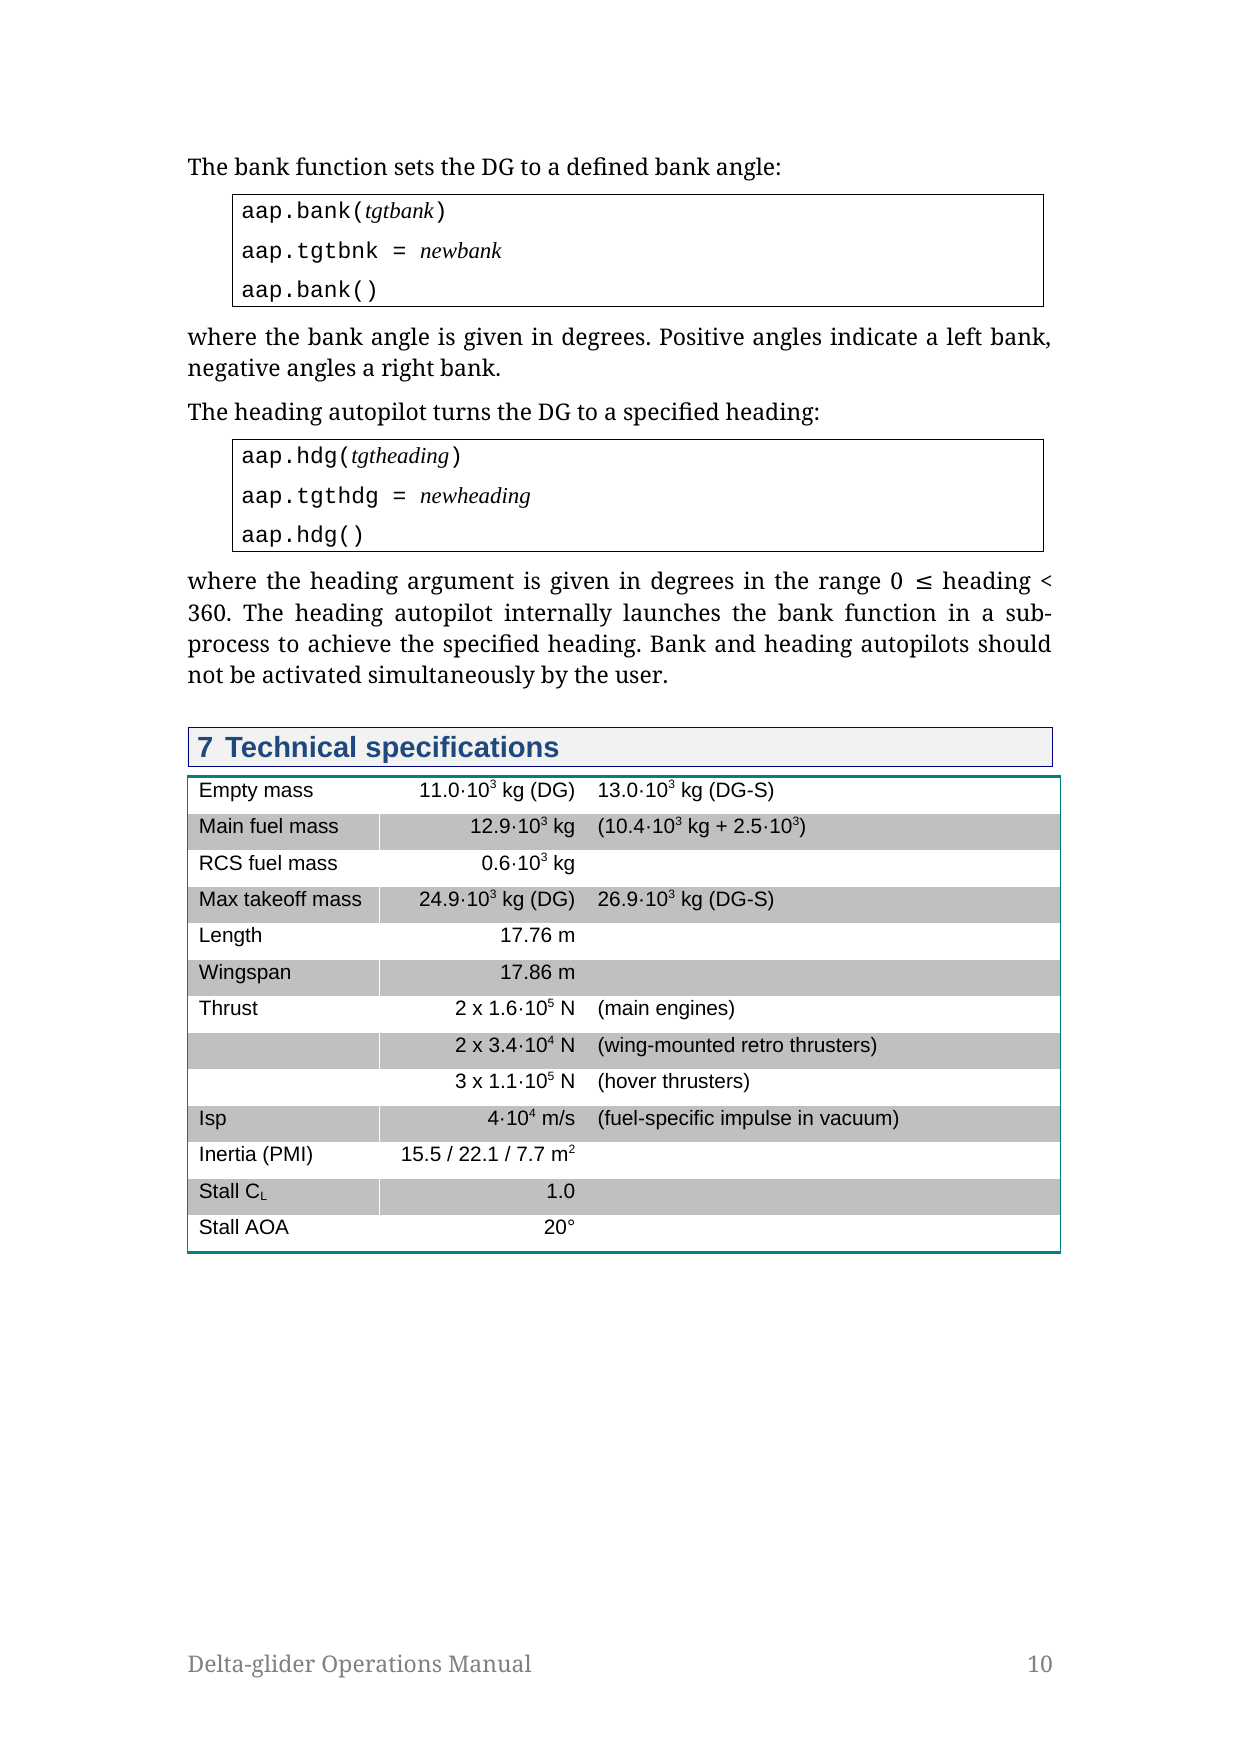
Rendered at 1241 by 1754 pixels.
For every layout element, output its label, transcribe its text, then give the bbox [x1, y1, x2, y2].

table_cell Thrust [188, 996, 379, 1033]
table_cell (10.4·103 kg + 2.5·103) [586, 814, 1060, 850]
table_cell Length [188, 923, 379, 960]
table_cell (fuel-specific impulse in vacuum) [586, 1106, 1060, 1142]
text The heading autopilot turns the DG to a specified heading: [187, 395, 1053, 426]
text aap.hdg(tgtheading) [233, 440, 1043, 470]
table_cell 24.9·103 kg (DG) [380, 887, 586, 923]
table_cell 17.76 m [380, 923, 586, 960]
table_cell [586, 850, 1060, 887]
table_cell Max takeoff mass [188, 887, 379, 923]
table_cell 0.6·103 kg [380, 850, 586, 887]
table_header 11.0·103 kg (DG) [380, 778, 586, 814]
table_cell Wingspan [188, 960, 379, 996]
text where the bank angle is given in degrees. Positive angles indicate a left bank, negative an­gles a right bank. [187, 320, 1053, 382]
table_cell [586, 1142, 1060, 1178]
text aap.bank(tgtbank) [233, 195, 1043, 225]
text aap.hdg() [233, 520, 1043, 551]
table_cell (main engines) [586, 996, 1060, 1033]
text aap.tgthdg = newheading [233, 479, 1043, 511]
table_cell [586, 1215, 1060, 1251]
table_header 13.0·103 kg (DG-S) [586, 778, 1060, 814]
table_cell 15.5 / 22.1 / 7.7 m2 [380, 1142, 586, 1178]
table_cell 4·104 m/s [380, 1106, 586, 1142]
table_cell (hover thrusters) [586, 1069, 1060, 1106]
text where the heading argument is given in degrees in the range 0 ≤ heading < 360. The heading autopilot internally launches the bank function in a sub-process to achieve the specified heading. Bank and heading autopilots should not be activated simulta­neously by the user. [187, 565, 1053, 690]
table_cell [188, 1033, 379, 1069]
table_cell Stall AOA [188, 1215, 379, 1251]
table_cell RCS fuel mass [188, 850, 379, 887]
table_cell [586, 1179, 1060, 1215]
table_cell 26.9·103 kg (DG-S) [586, 887, 1060, 923]
text aap.bank() [233, 275, 1043, 306]
table_cell 2 x 3.4·104 N [380, 1033, 586, 1069]
table_cell (wing-mounted retro thrusters) [586, 1033, 1060, 1069]
table_cell 20° [380, 1215, 586, 1251]
text aap.tgtbnk = newbank [233, 234, 1043, 266]
table_cell 3 x 1.1·105 N [380, 1069, 586, 1106]
text The bank function sets the DG to a defined bank angle: [187, 150, 1053, 181]
table_cell [188, 1069, 379, 1106]
table_cell [586, 960, 1060, 996]
table_cell 1.0 [380, 1179, 586, 1215]
subtitle Technical specifications [189, 728, 1052, 766]
table_cell 17.86 m [380, 960, 586, 996]
table_cell Inertia (PMI) [188, 1142, 379, 1178]
table_cell 12.9·103 kg [380, 814, 586, 850]
table_header Empty mass [188, 778, 379, 814]
table_cell Isp [188, 1106, 379, 1142]
table_cell [586, 923, 1060, 960]
table_cell 2 x 1.6·105 N [380, 996, 586, 1033]
table_cell Stall CL [188, 1179, 379, 1215]
table_cell Main fuel mass [188, 814, 379, 850]
